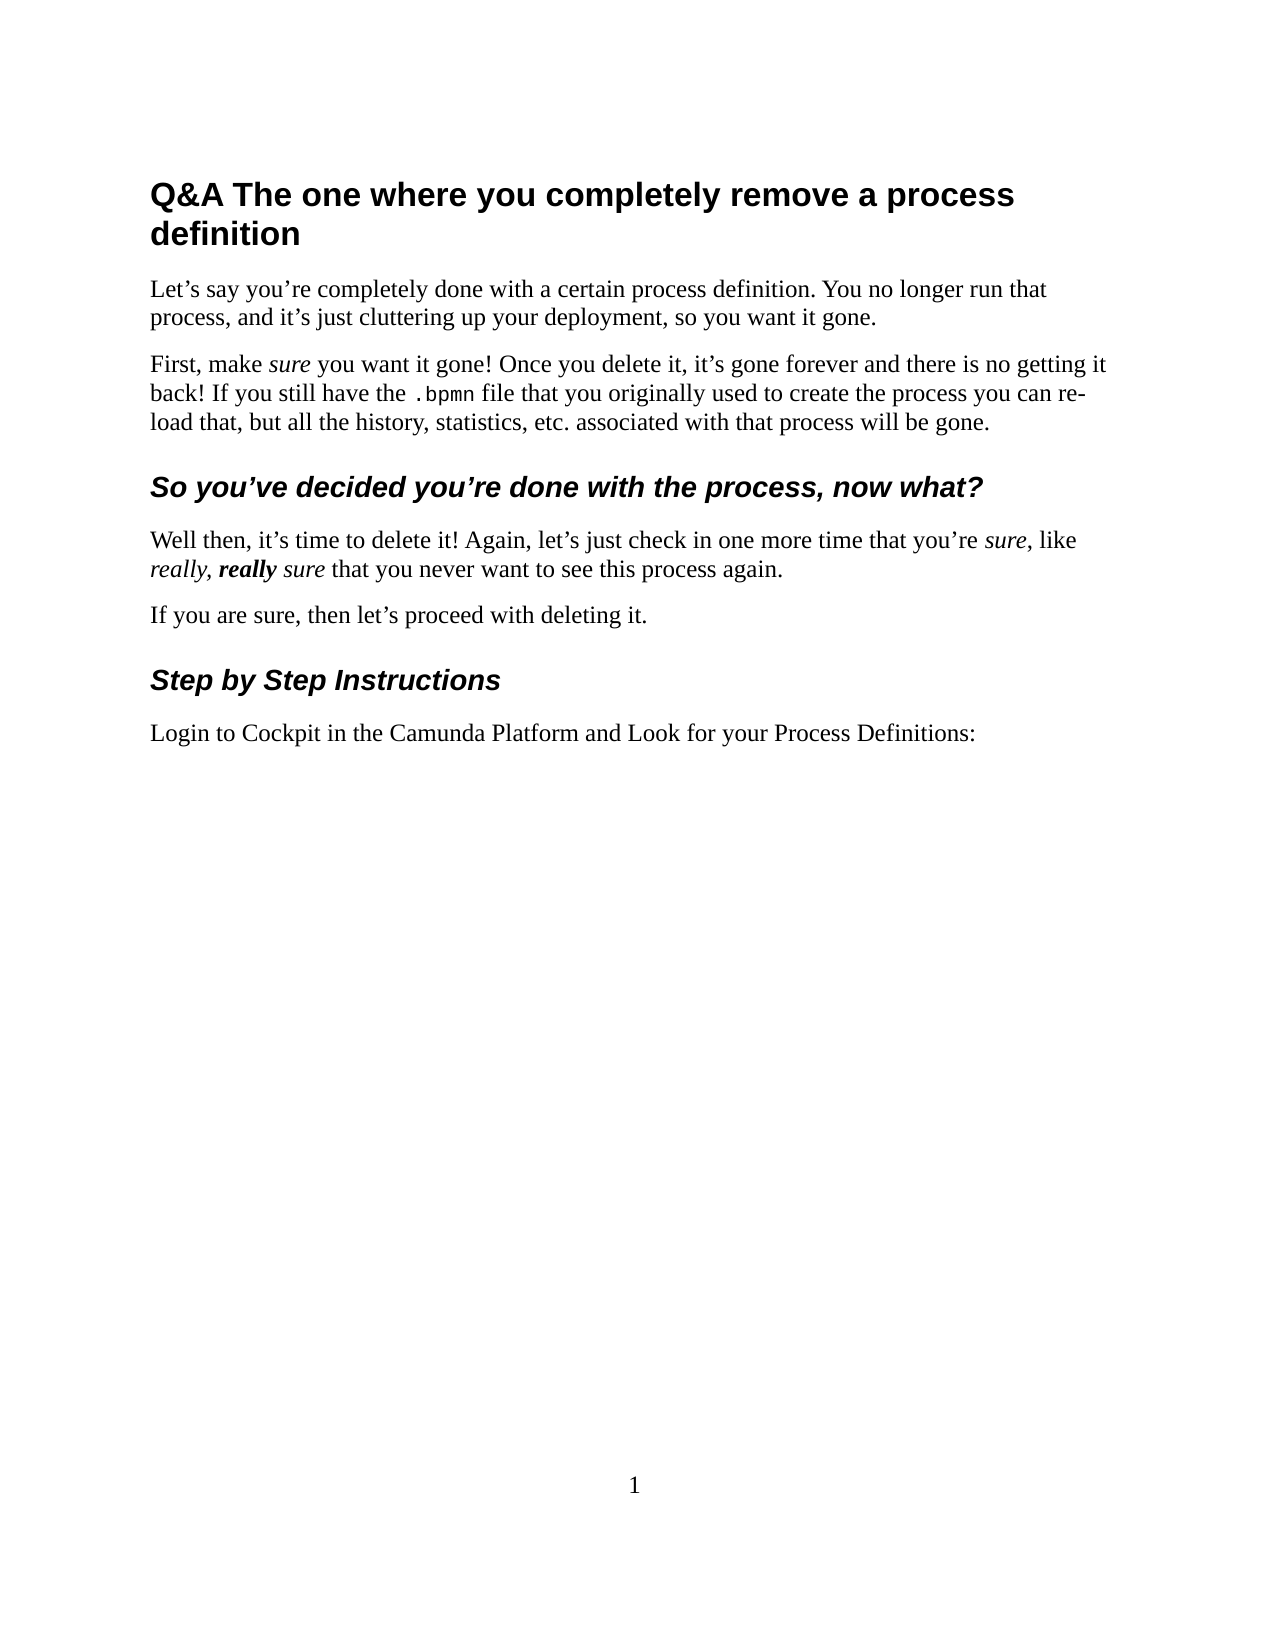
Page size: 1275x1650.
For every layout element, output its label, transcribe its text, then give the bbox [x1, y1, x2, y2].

text Well then, it’s time to delete it! Again, let’s just check in one more time that you’re sure, like really, really sure that you never want to see this process again. [150, 525, 1125, 583]
text First, make sure you want it gone! Once you delete it, it’s gone forever and there is no getting it back! If you still have the .bpmn file that you originally used to create the process you can re-load that, but all the history, statistics, etc. associated with that process will be gone. [150, 349, 1125, 436]
text Login to Cockpit in the Camunda Platform and Look for your Process Definitions: [150, 718, 1125, 747]
subtitle So you’ve decided you’re done with the process, now what? [150, 470, 1125, 504]
subtitle Q&A The one where you completely remove a process definition [150, 175, 1125, 252]
subtitle Step by Step Instructions [150, 663, 1125, 697]
text If you are sure, then let’s proceed with deleting it. [150, 601, 1125, 629]
text Let’s say you’re completely done with a certain process definition. You no longer run that process, and it’s just cluttering up your deployment, so you want it gone. [150, 274, 1125, 331]
